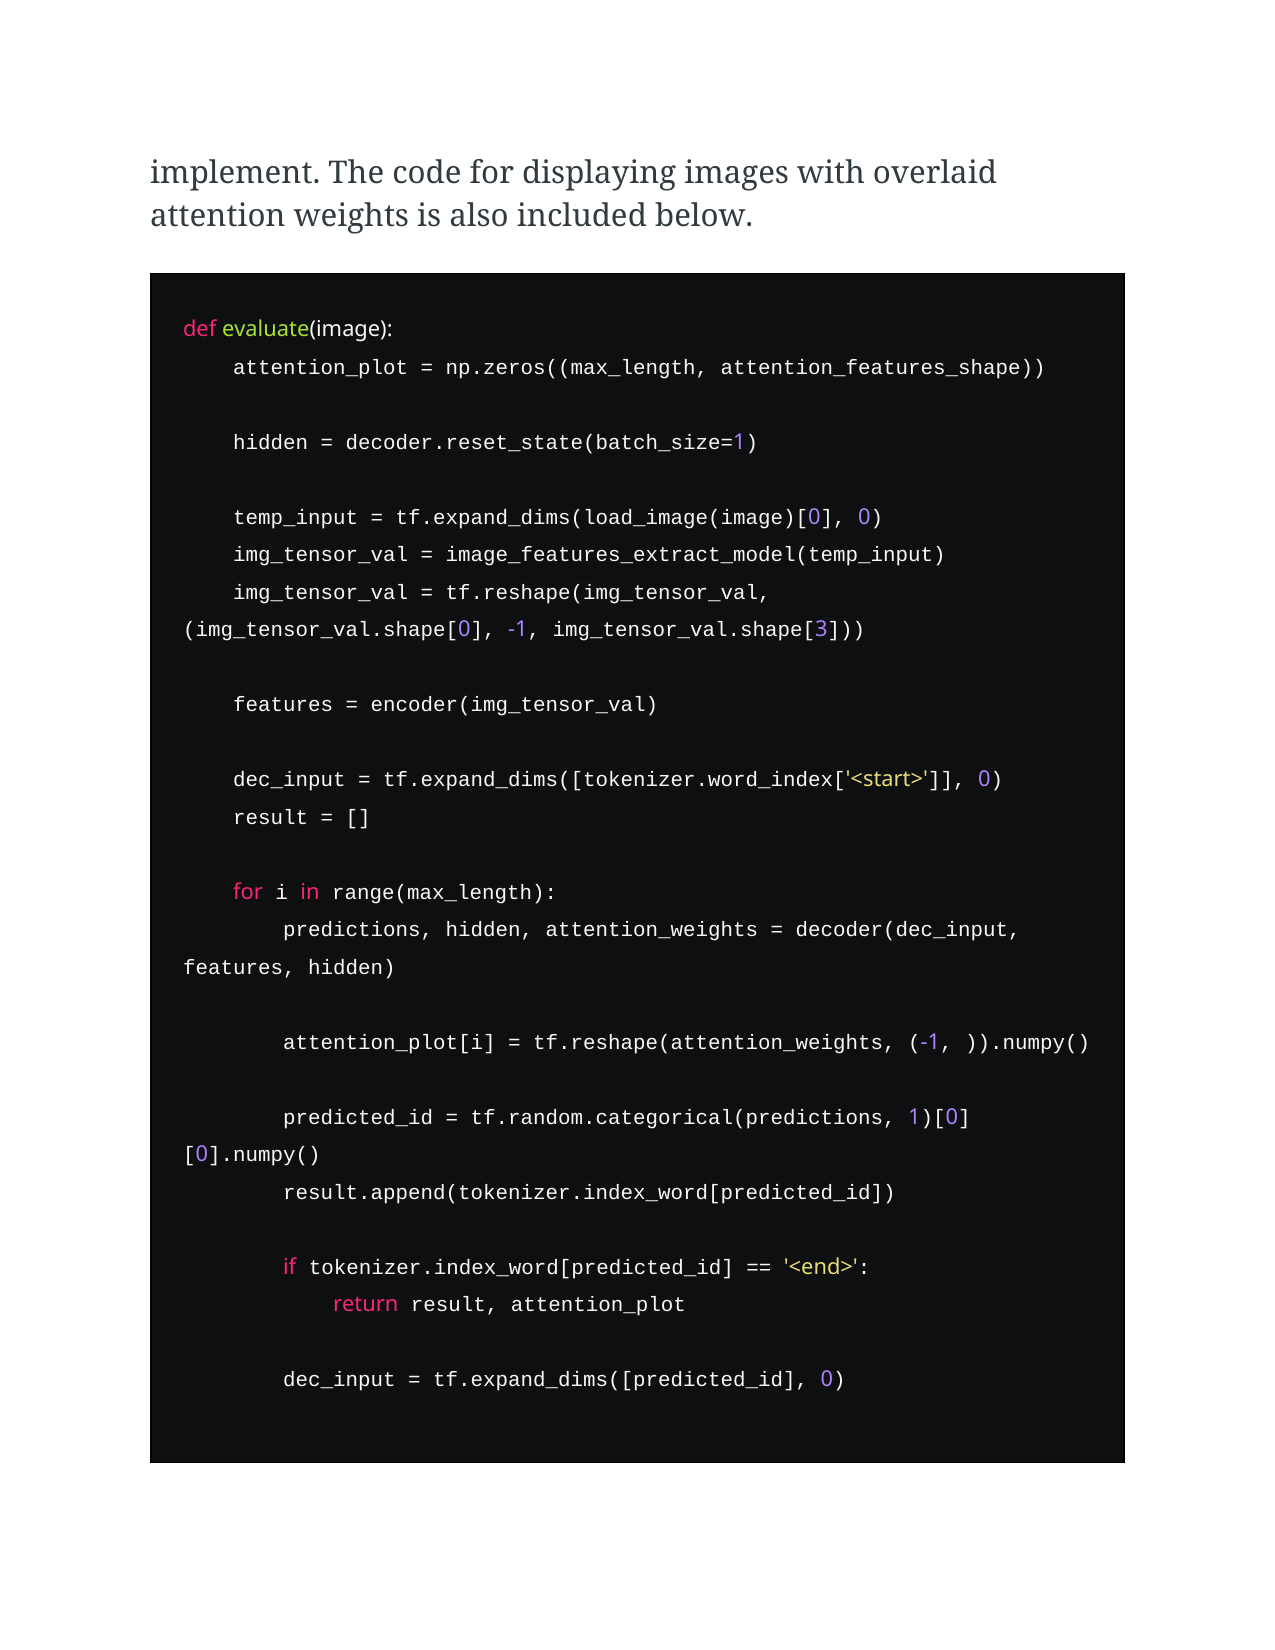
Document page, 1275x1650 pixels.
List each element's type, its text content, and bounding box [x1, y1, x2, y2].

text dec_input = tf.expand_dims([tokenizer.word_index['<start>']], 0) [152, 723, 1123, 760]
text for i in range(max_length): [152, 835, 1123, 873]
text dec_input = tf.expand_dims([predicted_id], 0) [152, 1323, 1123, 1360]
text implement. The code for displaying images with overlaid attention weights is also included below. [150, 150, 1125, 235]
text result.append(tokenizer.index_word[predicted_id]) [152, 1135, 1123, 1173]
text predicted_id = tf.random.categorical(predictions, 1)[0][0].numpy() [152, 1060, 1123, 1135]
text hidden = decoder.reset_state(batch_size=1) [152, 385, 1123, 423]
text features = encoder(img_tensor_val) [152, 648, 1123, 685]
text return result, attention_plot [152, 1248, 1123, 1285]
text def evaluate(image): [152, 274, 1123, 310]
text predictions, hidden, attention_weights = decoder(dec_input, features, hidden) [152, 873, 1123, 948]
text img_tensor_val = tf.reshape(img_tensor_val, (img_tensor_val.shape[0], -1, img_tensor_val.shape[3])) [152, 535, 1123, 610]
text temp_input = tf.expand_dims(load_image(image)[0], 0) [152, 460, 1123, 498]
text img_tensor_val = image_features_extract_model(temp_input) [152, 498, 1123, 535]
text if tokenizer.index_word[predicted_id] == '<end>': [152, 1210, 1123, 1248]
text attention_plot = np.zeros((max_length, attention_features_shape)) [152, 310, 1123, 348]
text attention_plot[i] = tf.reshape(attention_weights, (-1, )).numpy() [152, 985, 1123, 1023]
text result = [] [152, 760, 1123, 798]
